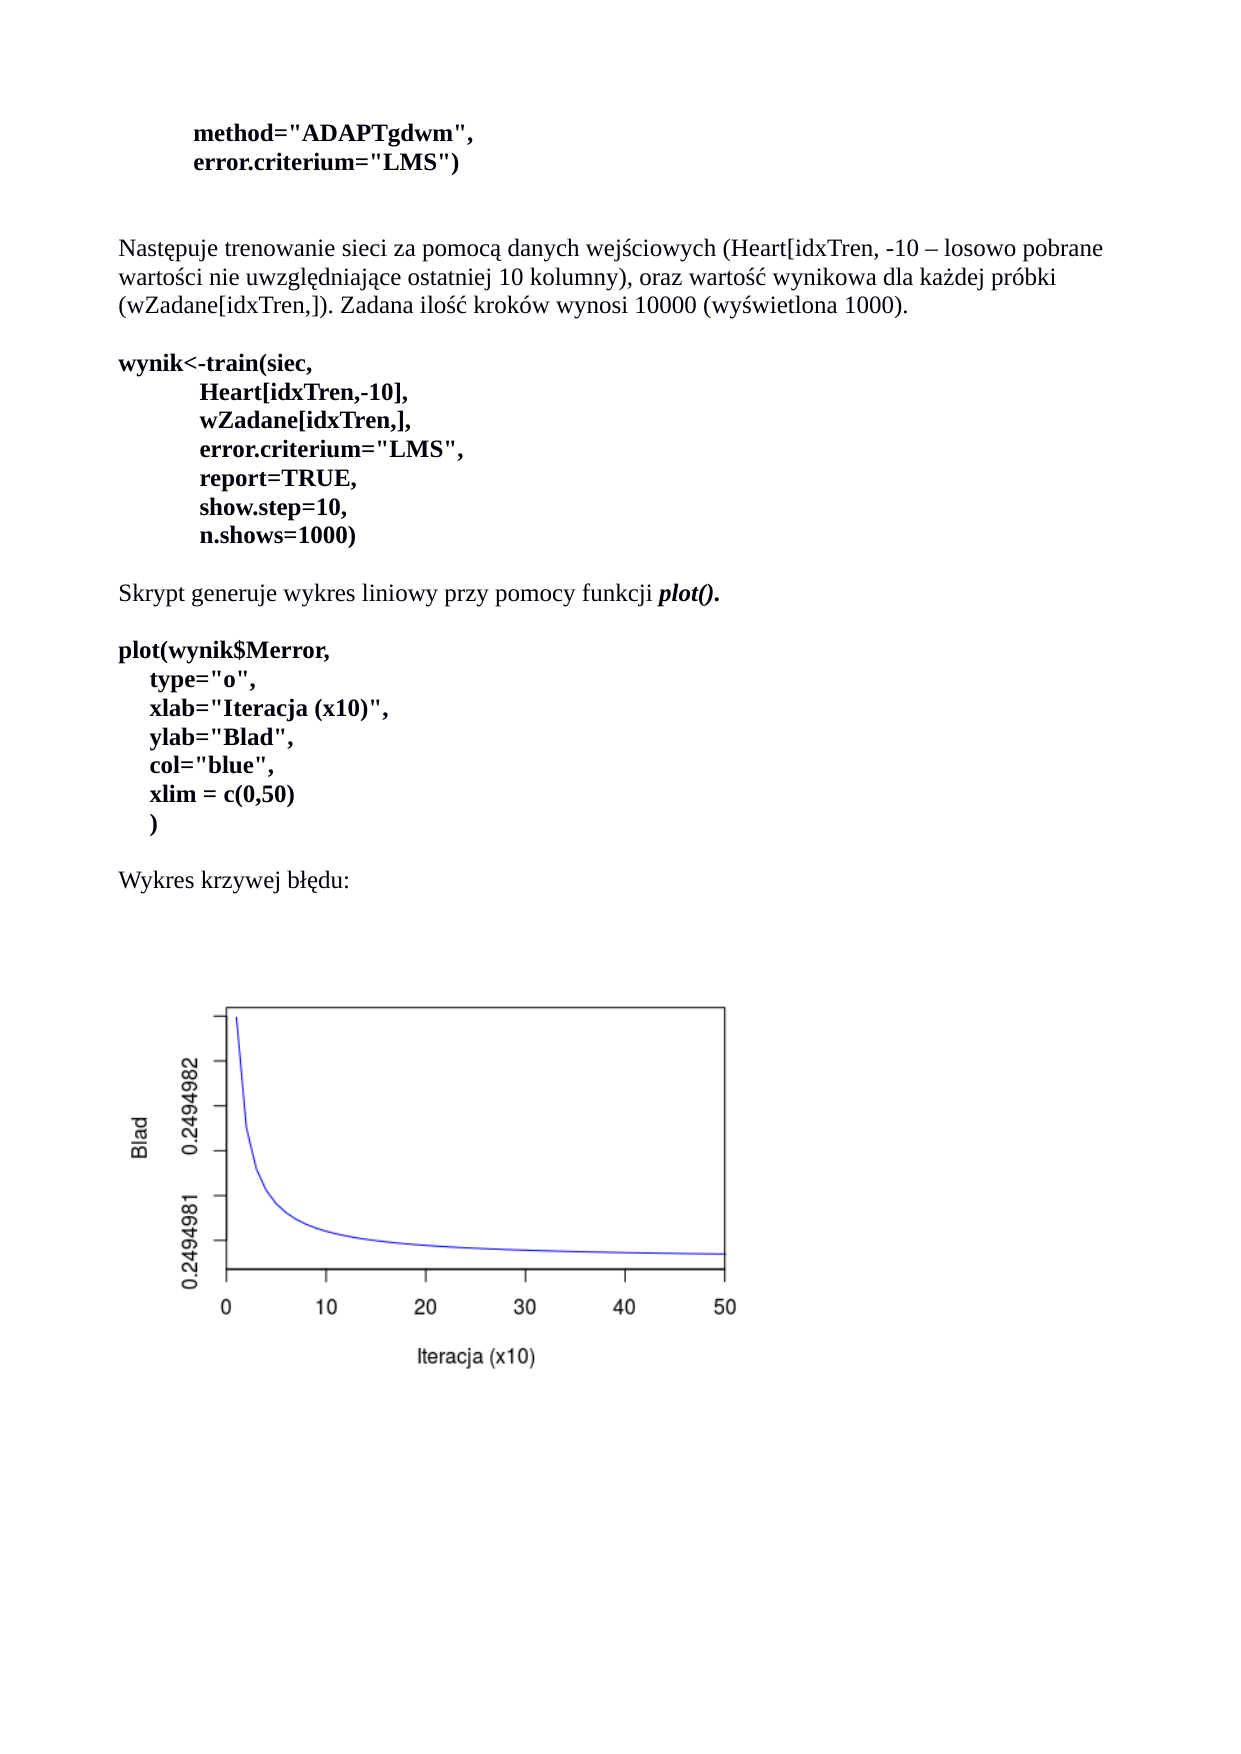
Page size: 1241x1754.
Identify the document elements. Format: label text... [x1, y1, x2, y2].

picture [125, 906, 777, 1396]
text ylab="Blad", [118, 722, 1122, 751]
text method="ADAPTgdwm", [118, 118, 1122, 147]
text Następuje trenowanie sieci za pomocą danych wejściowych (Heart[idxTren, -10 – losowo pobrane wartości nie uwzględniające ostatniej 10 kolumny), oraz wartość wynikowa dla każdej próbki (wZadane[idxTren,]). Zadana ilość kroków wynosi 10000 (wyświetlona 1000). [118, 233, 1122, 319]
text error.criterium="LMS", [118, 434, 1122, 463]
text xlab="Iteracja (x10)", [118, 693, 1122, 722]
text col="blue", [118, 751, 1122, 779]
text Heart[idxTren,-10], [118, 377, 1122, 406]
text xlim = c(0,50) [118, 779, 1122, 808]
text type="o", [118, 664, 1122, 693]
text Wykres krzywej błędu: [118, 866, 1122, 894]
text error.criterium="LMS") [118, 147, 1122, 176]
text plot(wynik$Merror, [118, 636, 1122, 664]
text report=TRUE, [118, 463, 1122, 492]
text wynik<-train(siec, [118, 348, 1122, 377]
text show.step=10, [118, 492, 1122, 521]
text wZadane[idxTren,], [118, 406, 1122, 434]
text ) [118, 808, 1122, 837]
text Skrypt generuje wykres liniowy przy pomocy funkcji plot(). [118, 578, 1122, 607]
text n.shows=1000) [118, 521, 1122, 549]
